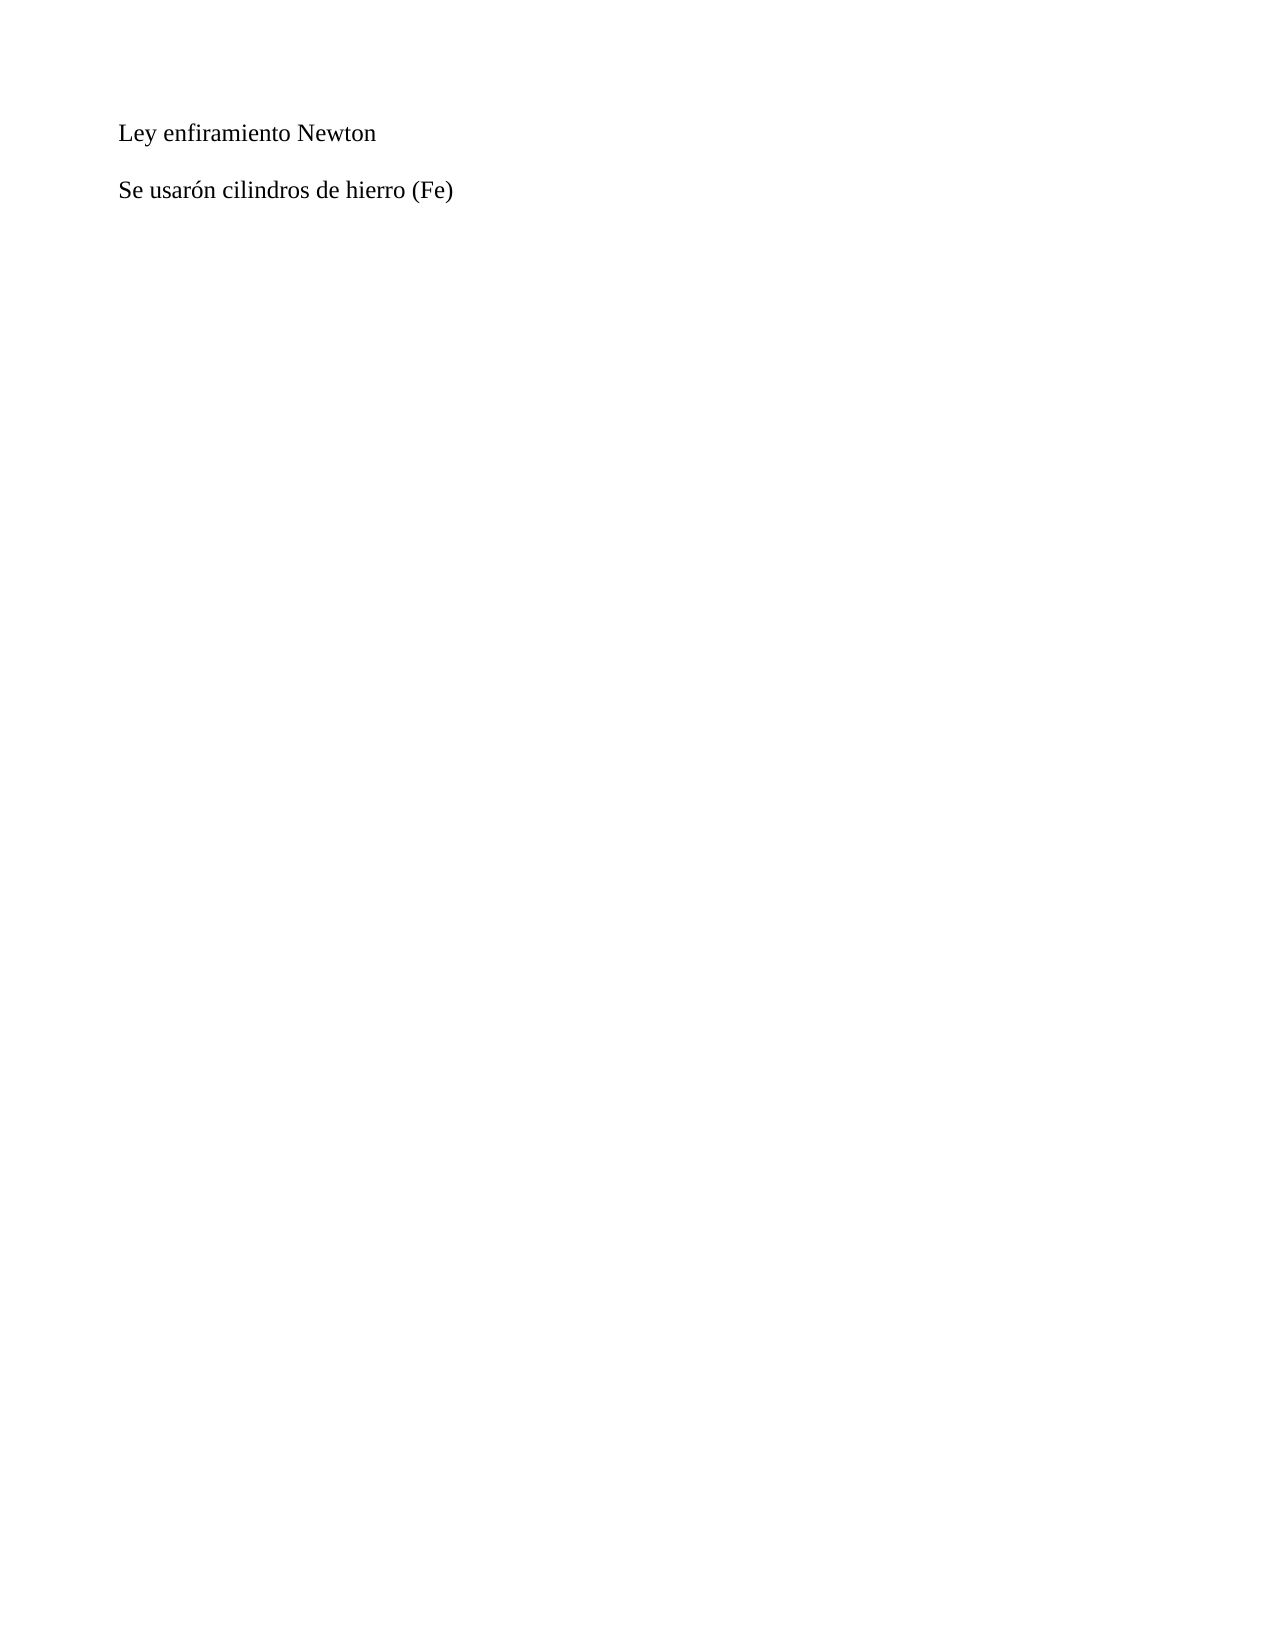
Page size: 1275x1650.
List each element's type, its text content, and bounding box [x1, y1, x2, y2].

text Se usarón cilindros de hierro (Fe) [118, 176, 1157, 204]
text Ley enfiramiento Newton [118, 118, 1157, 147]
